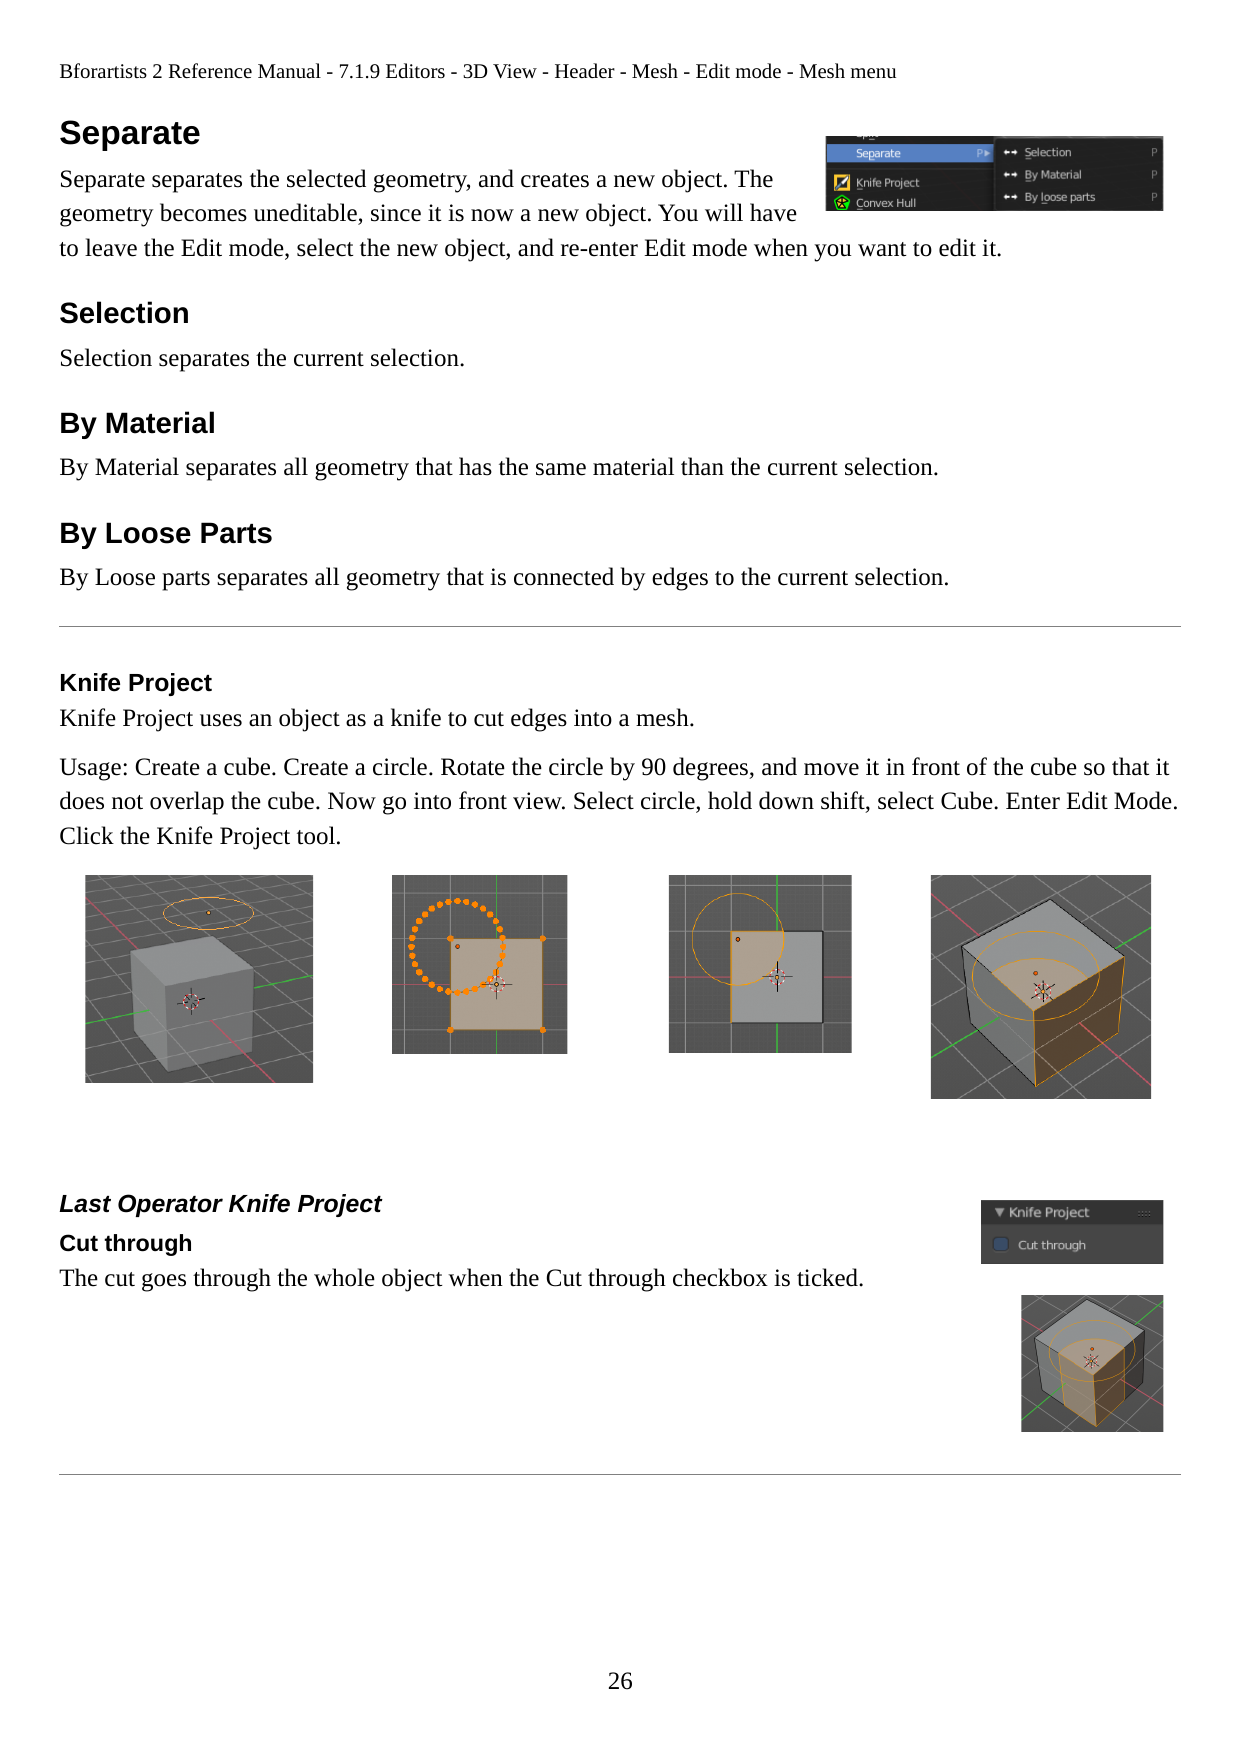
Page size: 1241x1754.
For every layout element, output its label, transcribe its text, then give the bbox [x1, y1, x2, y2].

table_header [340, 870, 620, 1133]
picture [825, 136, 1164, 211]
subtitle Knife Project [59, 668, 1181, 697]
picture [392, 875, 568, 1054]
subtitle By Loose Parts [59, 516, 1181, 550]
text By Material separates all geometry that has the same material than the current selection. [59, 452, 1181, 481]
text Separate separates the selected geometry, and creates a new object. The geometry becomes uneditable, since it is now a new object. You will have to leave the Edit mode, select the new object, and re-enter Edit mode when you want to edit it. [59, 164, 1181, 261]
subtitle Last Operator Knife Project [59, 1189, 1181, 1217]
table_header [59, 870, 339, 1133]
picture [668, 875, 852, 1053]
text Usage: Create a cube. Create a circle. Rotate the circle by 90 degrees, and move it in front of the cube so that it does not overlap the cube. Now go into front view. Select circle, hold down shift, select Cube. Enter Edit Mode. Click the Knife Project tool. [59, 752, 1181, 850]
text Knife Project uses an object as a knife to cut edges into a mesh. [59, 703, 1181, 732]
table_header [620, 870, 901, 1133]
picture [85, 875, 314, 1083]
subtitle By Material [59, 406, 1181, 440]
subtitle Separate [59, 113, 1181, 151]
subtitle [1164, 1230, 1181, 1257]
picture [981, 1200, 1164, 1264]
text By Loose parts separates all geometry that is connected by edges to the current selection. [59, 562, 1181, 591]
text Selection separates the current selection. [59, 343, 1181, 371]
subtitle Selection [59, 296, 1181, 330]
text The cut goes through the whole object when the Cut through checkbox is ticked. [59, 1263, 1181, 1292]
picture [930, 875, 1152, 1099]
subtitle Cut through [59, 1230, 981, 1257]
picture [1021, 1295, 1164, 1432]
table_header [901, 870, 1181, 1133]
